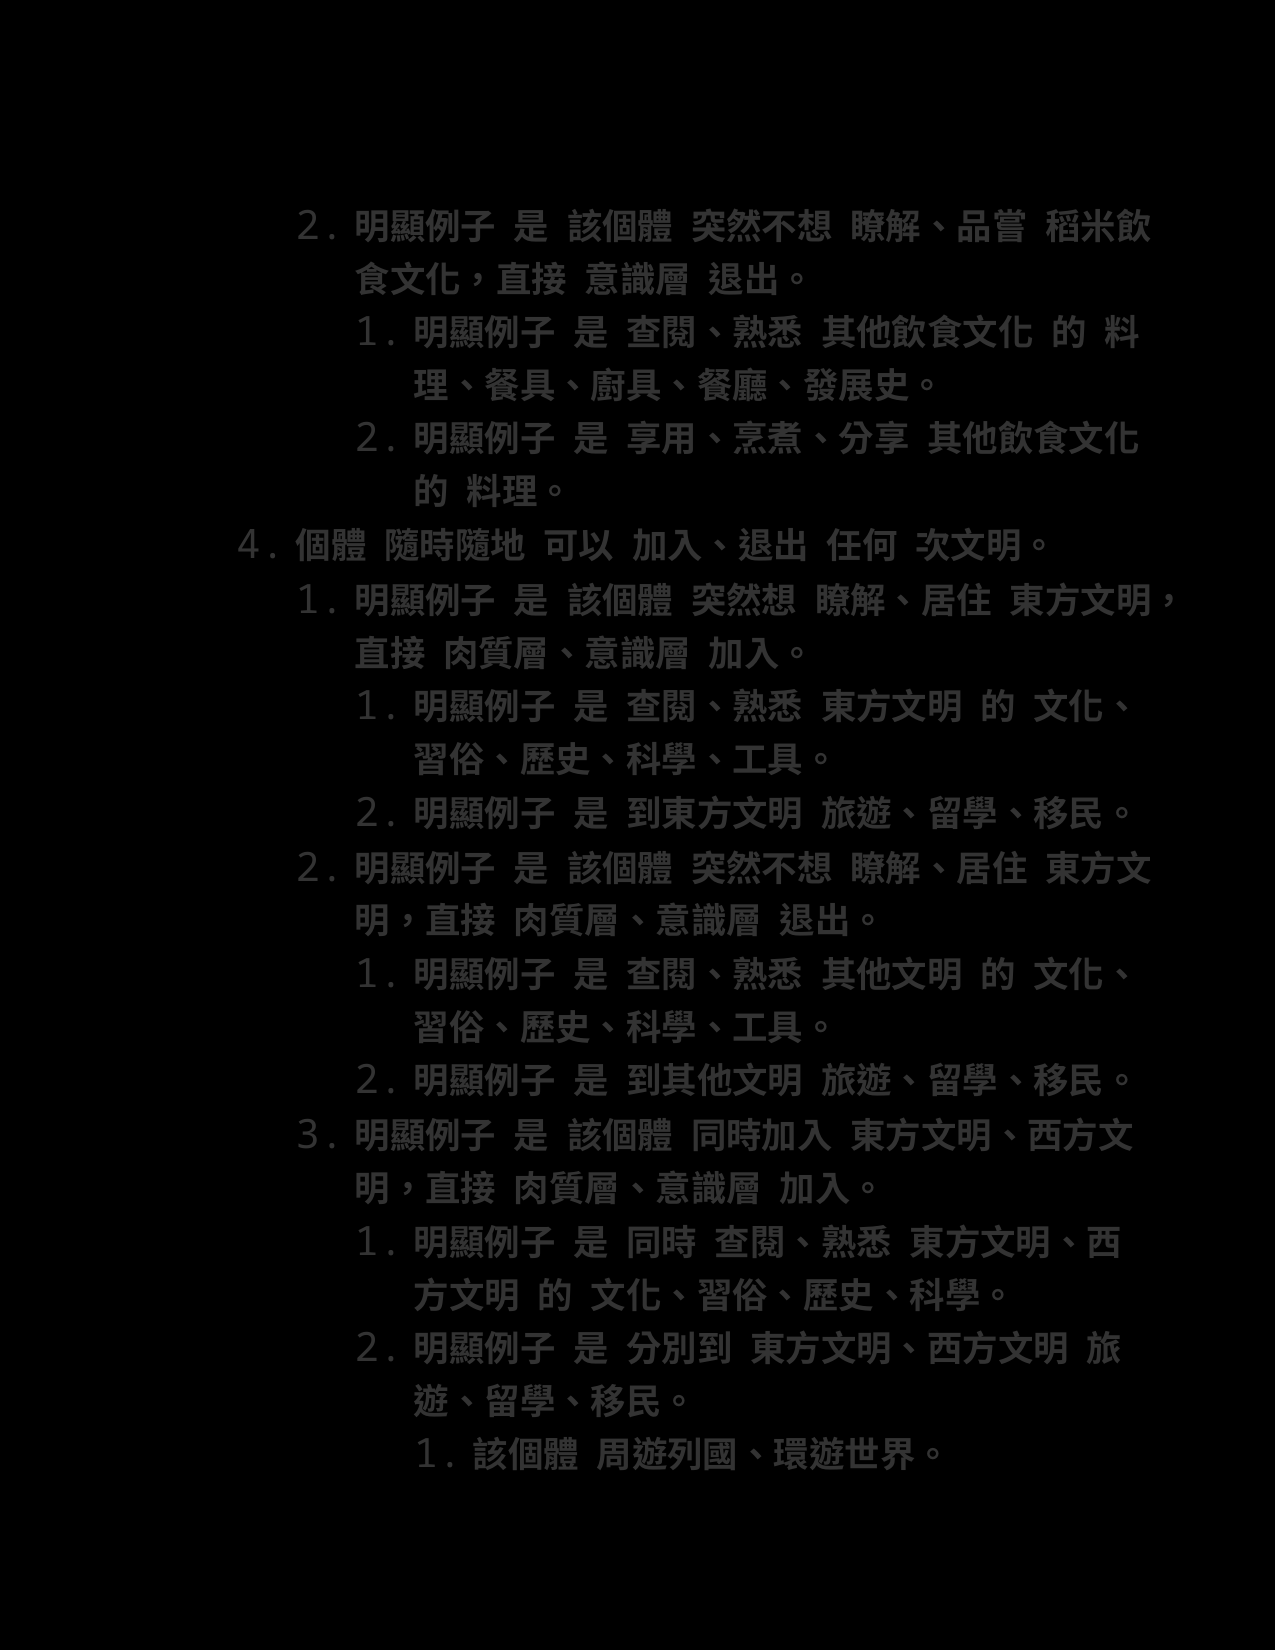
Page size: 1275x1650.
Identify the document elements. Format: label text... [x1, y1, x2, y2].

list 明顯例子 是 查閱、熟悉 其他飲食文化 的 料理、餐具、廚具、餐廳、發展史。 [354, 302, 1157, 408]
list 明顯例子 是 同時 查閱、熟悉 東方文明、西方文明 的 文化、習俗、歷史、科學。 [354, 1212, 1157, 1318]
list 明顯例子 是 該個體 突然不想 瞭解、品嘗 稻米飲食文化，直接 意識層 退出。 [295, 196, 1157, 302]
list 明顯例子 是 享用、烹煮、分享 其他飲食文化 的 料理。 [354, 408, 1157, 515]
list 明顯例子 是 到東方文明 旅遊、留學、移民。 [354, 783, 1157, 838]
list 個體 隨時隨地 可以 加入、退出 任何 次文明。 [236, 515, 1157, 570]
list 明顯例子 是 該個體 突然不想 瞭解、居住 東方文明，直接 肉質層、意識層 退出。 [295, 838, 1157, 944]
list 該個體 周遊列國、環遊世界。 [413, 1425, 1157, 1480]
list 明顯例子 是 分別到 東方文明、西方文明 旅遊、留學、移民。 [354, 1318, 1157, 1425]
list 明顯例子 是 該個體 同時加入 東方文明、西方文明，直接 肉質層、意識層 加入。 [295, 1106, 1157, 1212]
list 明顯例子 是 到其他文明 旅遊、留學、移民。 [354, 1051, 1157, 1106]
list 明顯例子 是 查閱、熟悉 東方文明 的 文化、習俗、歷史、科學、工具。 [354, 676, 1157, 783]
list 明顯例子 是 該個體 突然想 瞭解、居住 東方文明，直接 肉質層、意識層 加入。 [295, 570, 1157, 676]
list 明顯例子 是 查閱、熟悉 其他文明 的 文化、習俗、歷史、科學、工具。 [354, 944, 1157, 1051]
